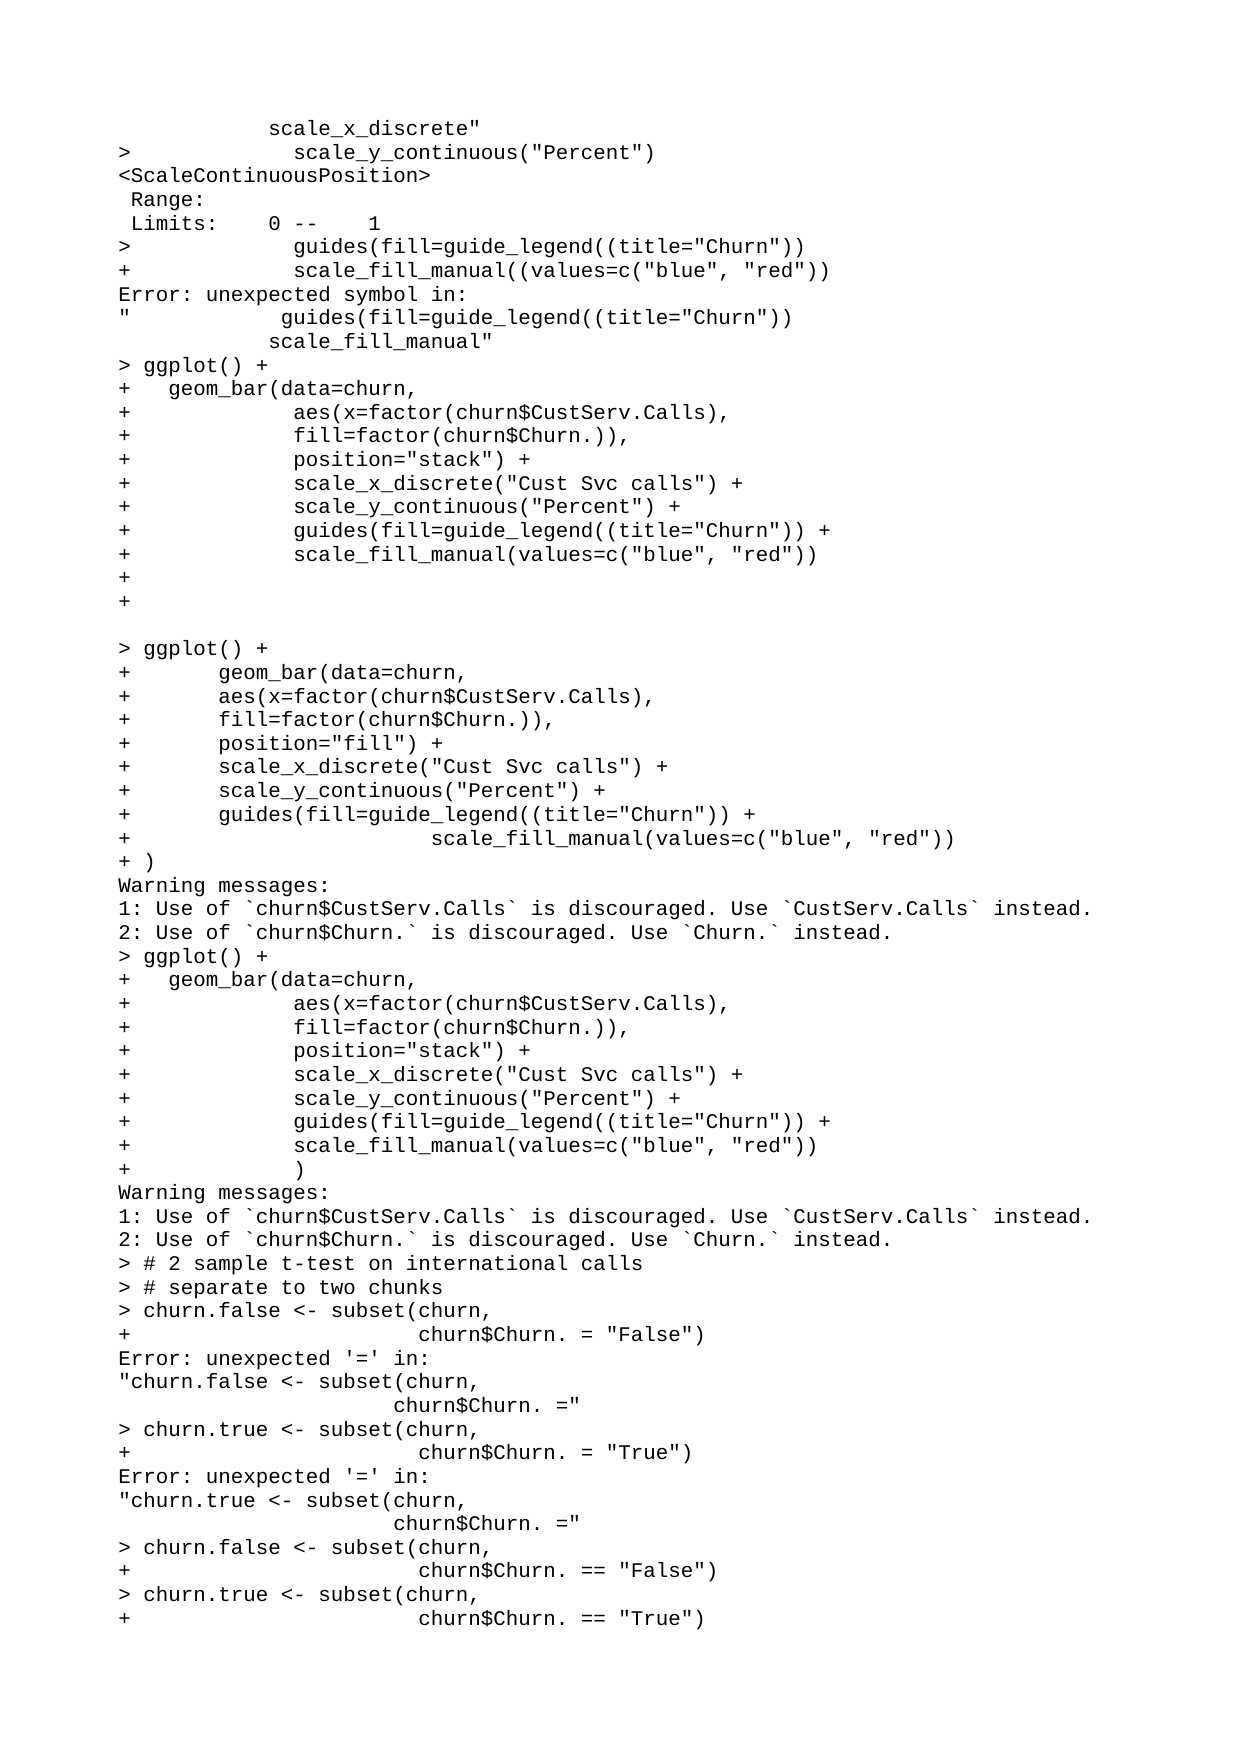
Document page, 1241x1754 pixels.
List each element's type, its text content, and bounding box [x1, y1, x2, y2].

text + fill=factor(churn$Churn.)), [118, 1017, 1122, 1040]
text + churn$Churn. == "False") [118, 1561, 1122, 1584]
text + ) [118, 1158, 1122, 1182]
text + scale_y_continuous("Percent") + [118, 496, 1122, 520]
text + geom_bar(data=churn, [118, 378, 1122, 402]
text + scale_x_discrete("Cust Svc calls") + [118, 757, 1122, 780]
text > scale_y_continuous("Percent") [118, 142, 1122, 165]
text Limits: 0 -- 1 [118, 213, 1122, 236]
text + churn$Churn. == "True") [118, 1608, 1122, 1631]
text Error: unexpected '=' in: [118, 1348, 1122, 1371]
text 1: Use of `churn$CustServ.Calls` is discouraged. Use `CustServ.Calls` instead. [118, 898, 1122, 922]
text + geom_bar(data=churn, [118, 662, 1122, 686]
text 1: Use of `churn$CustServ.Calls` is discouraged. Use `CustServ.Calls` instead. [118, 1206, 1122, 1229]
text "churn.false <- subset(churn, [118, 1371, 1122, 1395]
text > # separate to two chunks [118, 1277, 1122, 1300]
text + ) [118, 851, 1122, 875]
text + guides(fill=guide_legend((title="Churn")) + [118, 1111, 1122, 1135]
text Error: unexpected '=' in: [118, 1466, 1122, 1489]
text + scale_x_discrete("Cust Svc calls") + [118, 473, 1122, 496]
text + aes(x=factor(churn$CustServ.Calls), [118, 686, 1122, 709]
text Warning messages: [118, 1182, 1122, 1206]
text <ScaleContinuousPosition> [118, 165, 1122, 189]
text " guides(fill=guide_legend((title="Churn")) [118, 307, 1122, 331]
text + [118, 591, 1122, 615]
text + [118, 567, 1122, 591]
text + scale_x_discrete("Cust Svc calls") + [118, 1064, 1122, 1088]
text > guides(fill=guide_legend((title="Churn")) [118, 236, 1122, 260]
text + scale_y_continuous("Percent") + [118, 1088, 1122, 1111]
text + geom_bar(data=churn, [118, 969, 1122, 993]
text + churn$Churn. = "False") [118, 1324, 1122, 1348]
text > ggplot() + [118, 638, 1122, 662]
text + guides(fill=guide_legend((title="Churn")) + [118, 520, 1122, 544]
text 2: Use of `churn$Churn.` is discouraged. Use `Churn.` instead. [118, 1229, 1122, 1253]
text + position="stack") + [118, 1040, 1122, 1064]
text Error: unexpected symbol in: [118, 284, 1122, 307]
text + scale_fill_manual(values=c("blue", "red")) [118, 544, 1122, 567]
text 2: Use of `churn$Churn.` is discouraged. Use `Churn.` instead. [118, 922, 1122, 946]
text + position="stack") + [118, 449, 1122, 473]
text "churn.true <- subset(churn, [118, 1489, 1122, 1513]
text + fill=factor(churn$Churn.)), [118, 426, 1122, 449]
text churn$Churn. =" [118, 1395, 1122, 1419]
text > ggplot() + [118, 946, 1122, 969]
text + scale_fill_manual(values=c("blue", "red")) [118, 1135, 1122, 1158]
text + scale_fill_manual((values=c("blue", "red")) [118, 260, 1122, 284]
text + fill=factor(churn$Churn.)), [118, 709, 1122, 733]
text Warning messages: [118, 875, 1122, 898]
text > churn.true <- subset(churn, [118, 1584, 1122, 1608]
text + aes(x=factor(churn$CustServ.Calls), [118, 402, 1122, 426]
text > churn.false <- subset(churn, [118, 1537, 1122, 1561]
text + churn$Churn. = "True") [118, 1442, 1122, 1466]
text + scale_y_continuous("Percent") + [118, 780, 1122, 804]
text Range: [118, 189, 1122, 213]
text + position="fill") + [118, 733, 1122, 757]
text scale_x_discrete" [118, 118, 1122, 142]
text churn$Churn. =" [118, 1513, 1122, 1537]
text > # 2 sample t-test on international calls [118, 1253, 1122, 1277]
text + aes(x=factor(churn$CustServ.Calls), [118, 993, 1122, 1017]
text scale_fill_manual" [118, 331, 1122, 354]
text > churn.false <- subset(churn, [118, 1300, 1122, 1324]
text > ggplot() + [118, 354, 1122, 378]
text > churn.true <- subset(churn, [118, 1419, 1122, 1442]
text + guides(fill=guide_legend((title="Churn")) + [118, 804, 1122, 827]
text + scale_fill_manual(values=c("blue", "red")) [118, 827, 1122, 851]
